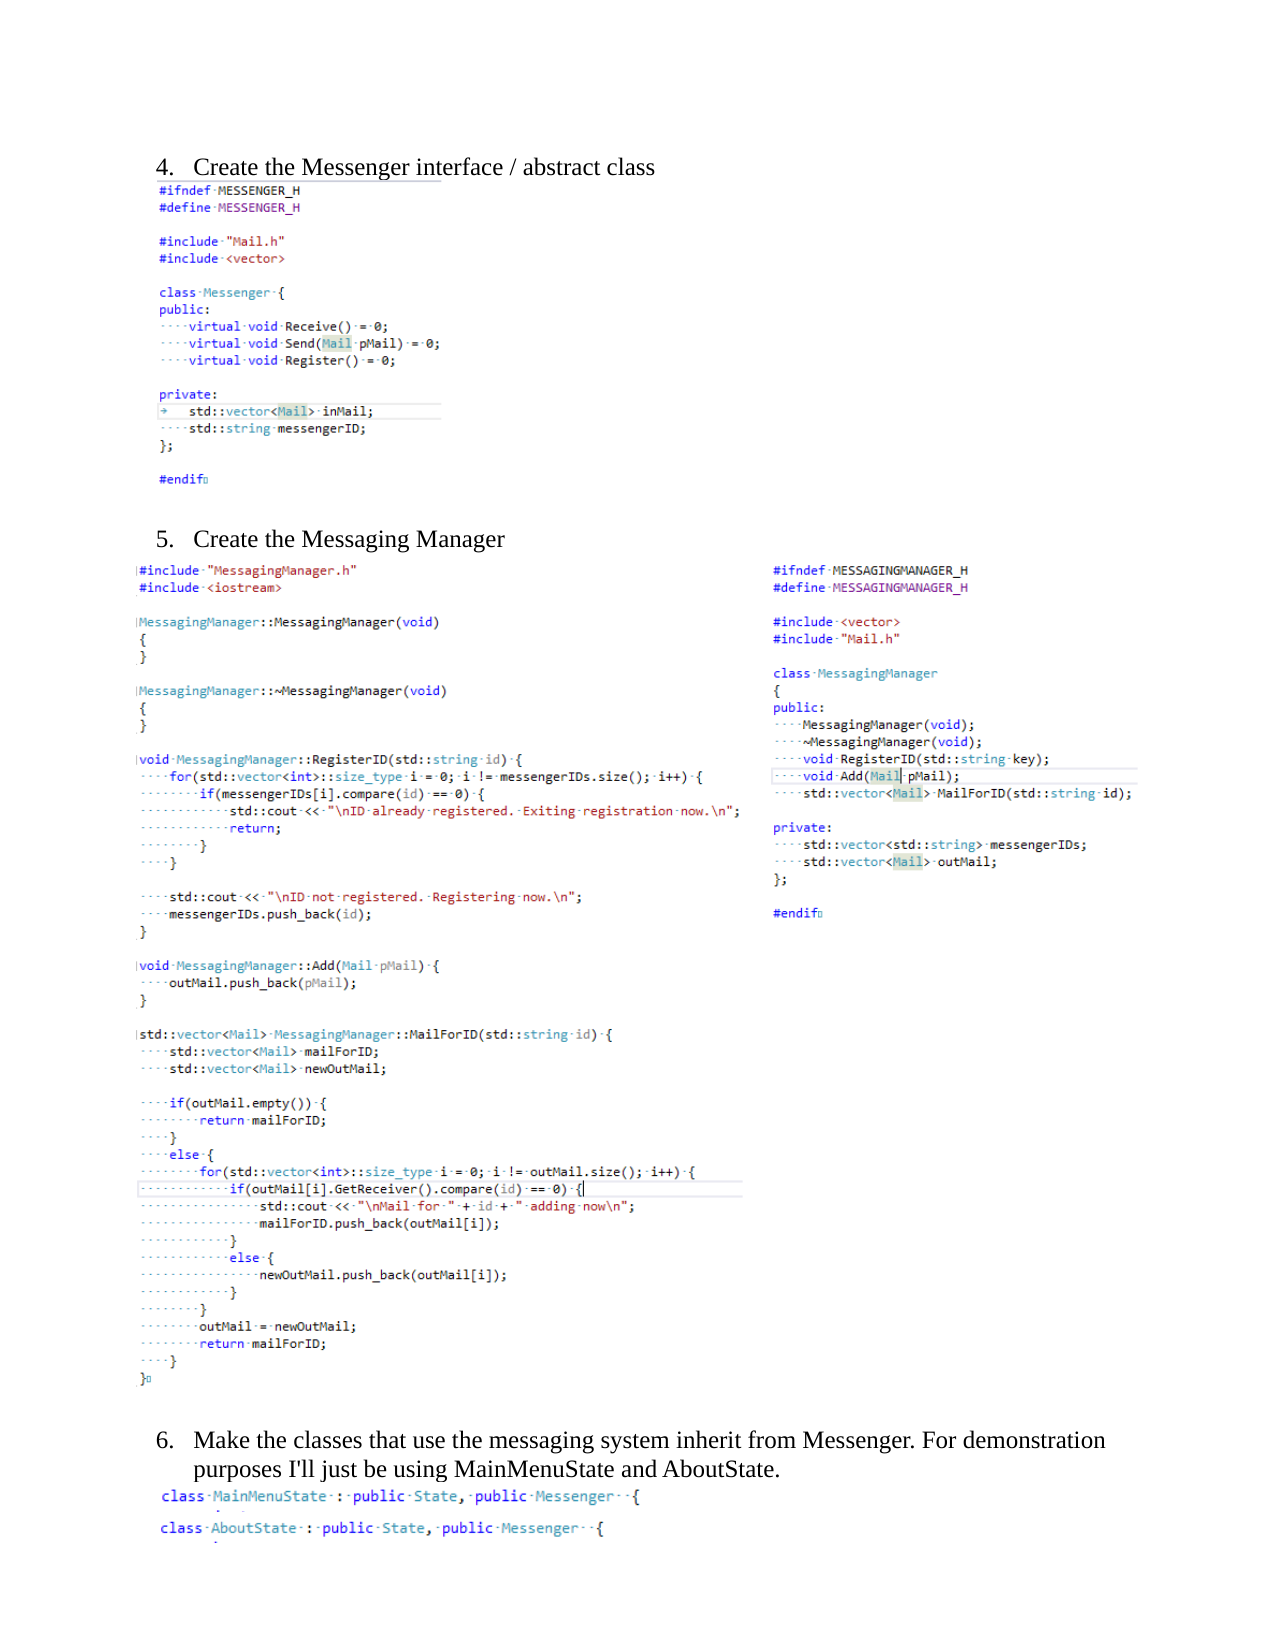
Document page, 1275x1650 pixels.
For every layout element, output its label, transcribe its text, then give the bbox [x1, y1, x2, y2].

list Create the Messaging Manager [156, 524, 1157, 552]
picture [136, 563, 743, 1392]
list Make the classes that use the messaging system inherit from Messenger. For demonstration purposes I'll just be using MainMenuState and AboutState. [156, 1425, 1157, 1482]
picture [771, 563, 1138, 925]
picture [161, 1482, 648, 1543]
list Create the Messenger interface / abstract class [156, 152, 1157, 180]
picture [157, 180, 442, 491]
